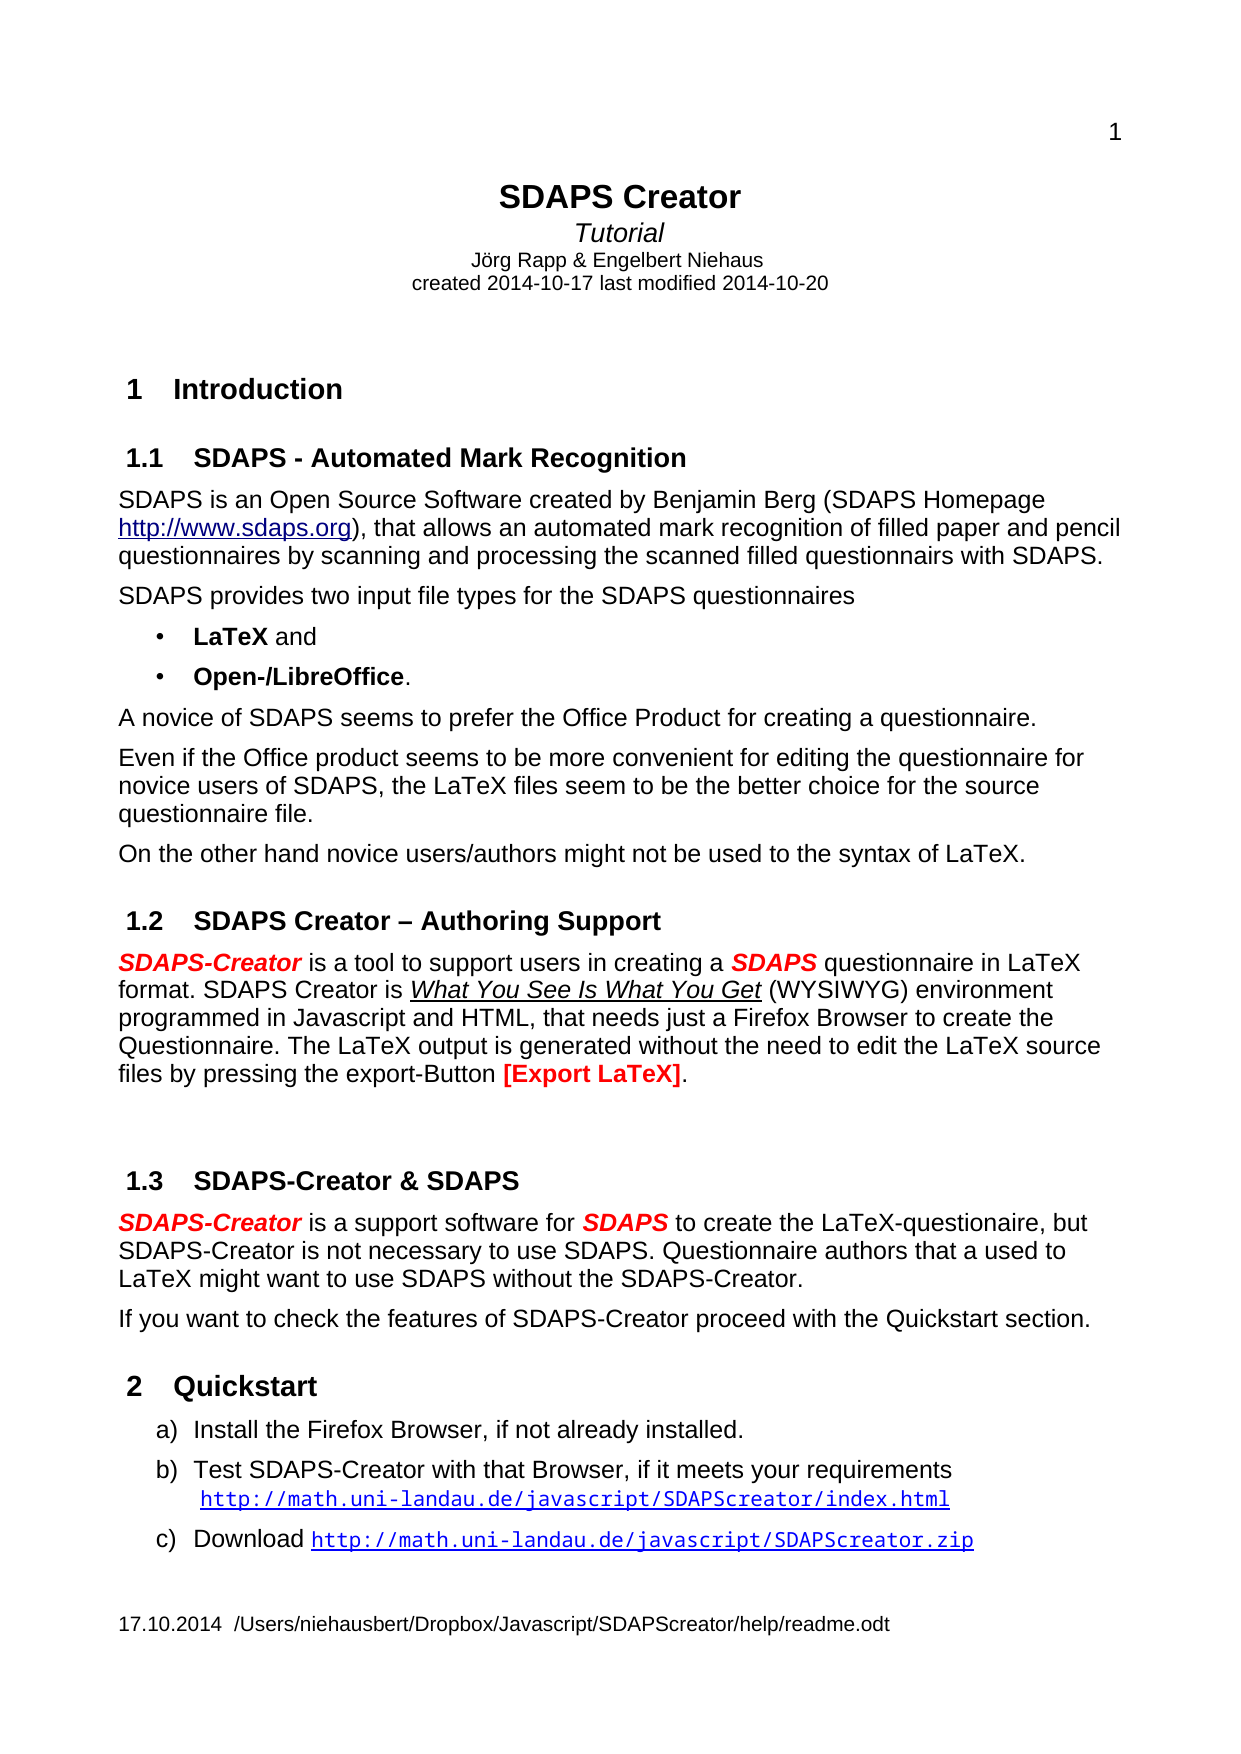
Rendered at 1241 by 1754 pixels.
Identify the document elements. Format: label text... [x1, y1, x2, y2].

subtitle SDAPS - Automated Mark Recognition [118, 443, 1122, 473]
list Open-/LibreOffice. [156, 663, 1122, 691]
text SDAPS provides two input file types for the SDAPS questionnaires [118, 582, 1122, 610]
list Install the Firefox Browser, if not already installed. [156, 1415, 1122, 1443]
list LaTeX and [156, 622, 1122, 650]
subtitle Tutorial [118, 217, 1122, 248]
text SDAPS is an Open Source Software created by Benjamin Berg (SDAPS Homepage http://www.sdaps.org), that allows an automated mark recognition of filled paper and pencil questionnaires by scanning and processing the scanned filled questionnairs with SDAPS. [118, 486, 1122, 569]
list Download http://math.uni-landau.de/javascript/SDAPScreator.zip [156, 1525, 1122, 1554]
subtitle SDAPS Creator – Authoring Support [118, 906, 1122, 936]
text SDAPS-Creator is a support software for SDAPS to create the LaTeX-questionaire, but SDAPS-Creator is not necessary to use SDAPS. Questionnaire authors that a used to LaTeX might want to use SDAPS without the SDAPS-Creator. [118, 1209, 1122, 1292]
text Jörg Rapp & Engelbert Niehaus created 2014-10-17 last modified 2014-10-20 [118, 248, 1122, 295]
list Test SDAPS-Creator with that Browser, if it meets your requirements http://math.uni-landau.de/javascript/SDAPScreator/index.html [156, 1456, 1122, 1512]
subtitle Introduction [118, 373, 1122, 405]
title SDAPS Creator [118, 178, 1122, 215]
text A novice of SDAPS seems to prefer the Office Product for creating a questionnaire. [118, 703, 1122, 731]
subtitle Quickstart [118, 1370, 1122, 1403]
text SDAPS-Creator is a tool to support users in creating a SDAPS questionnaire in LaTeX format. SDAPS Creator is What You See Is What You Get (WYSIWYG) environment programmed in Javascript and HTML, that needs just a Firefox Browser to create the Questionnaire. The LaTeX output is generated without the need to edit the LaTeX source files by pressing the export-Button [Export LaTeX]. [118, 948, 1122, 1088]
text If you want to check the features of SDAPS-Creator proceed with the Quickstart section. [118, 1305, 1122, 1333]
subtitle SDAPS-Creator & SDAPS [118, 1166, 1122, 1196]
text Even if the Office product seems to be more convenient for editing the questionnaire for novice users of SDAPS, the LaTeX files seem to be the better choice for the source questionnaire file. [118, 744, 1122, 828]
text On the other hand novice users/authors might not be used to the syntax of LaTeX. [118, 840, 1122, 868]
